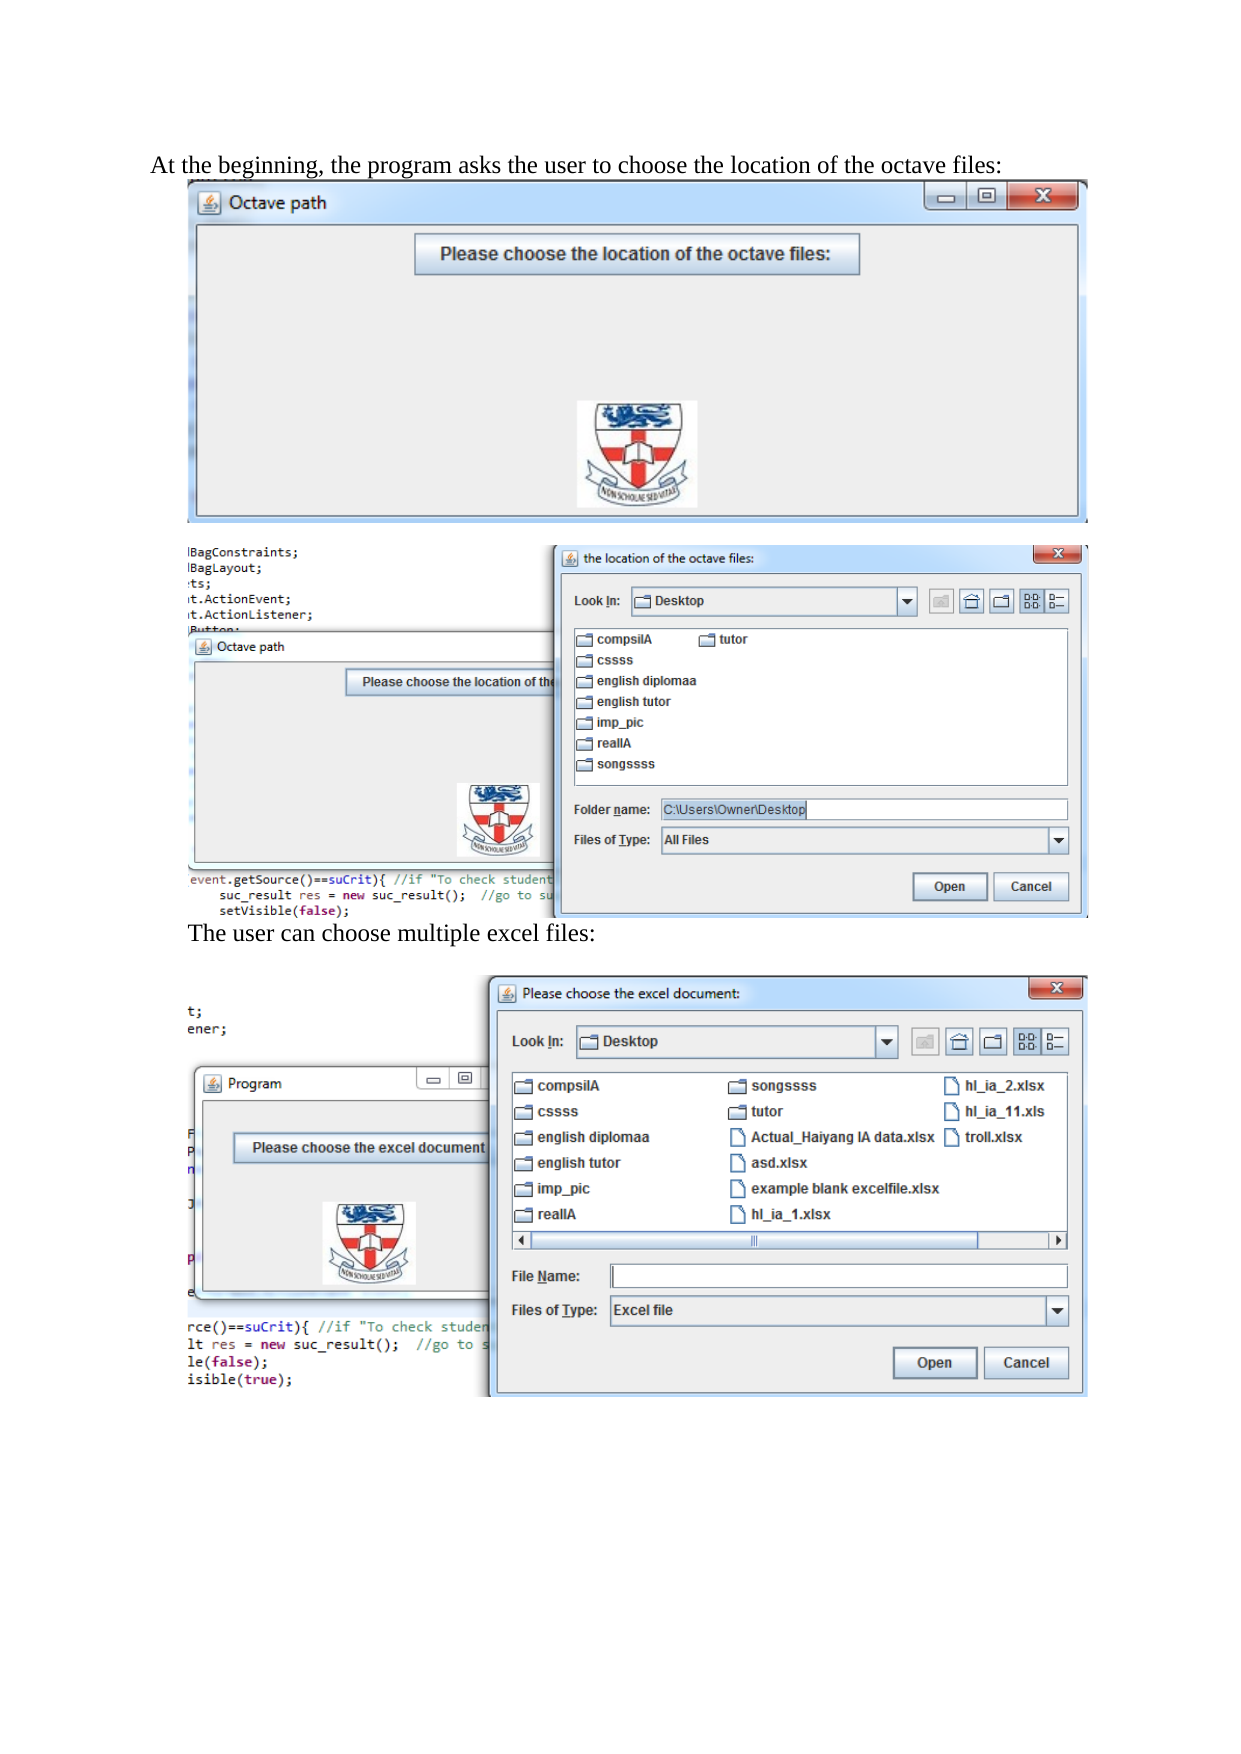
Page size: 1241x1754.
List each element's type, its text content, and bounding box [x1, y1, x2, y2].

text At the beginning, the program asks the user to choose the location of the octave files: [150, 150, 1090, 179]
text The user can choose multiple excel files: [187, 179, 1090, 947]
